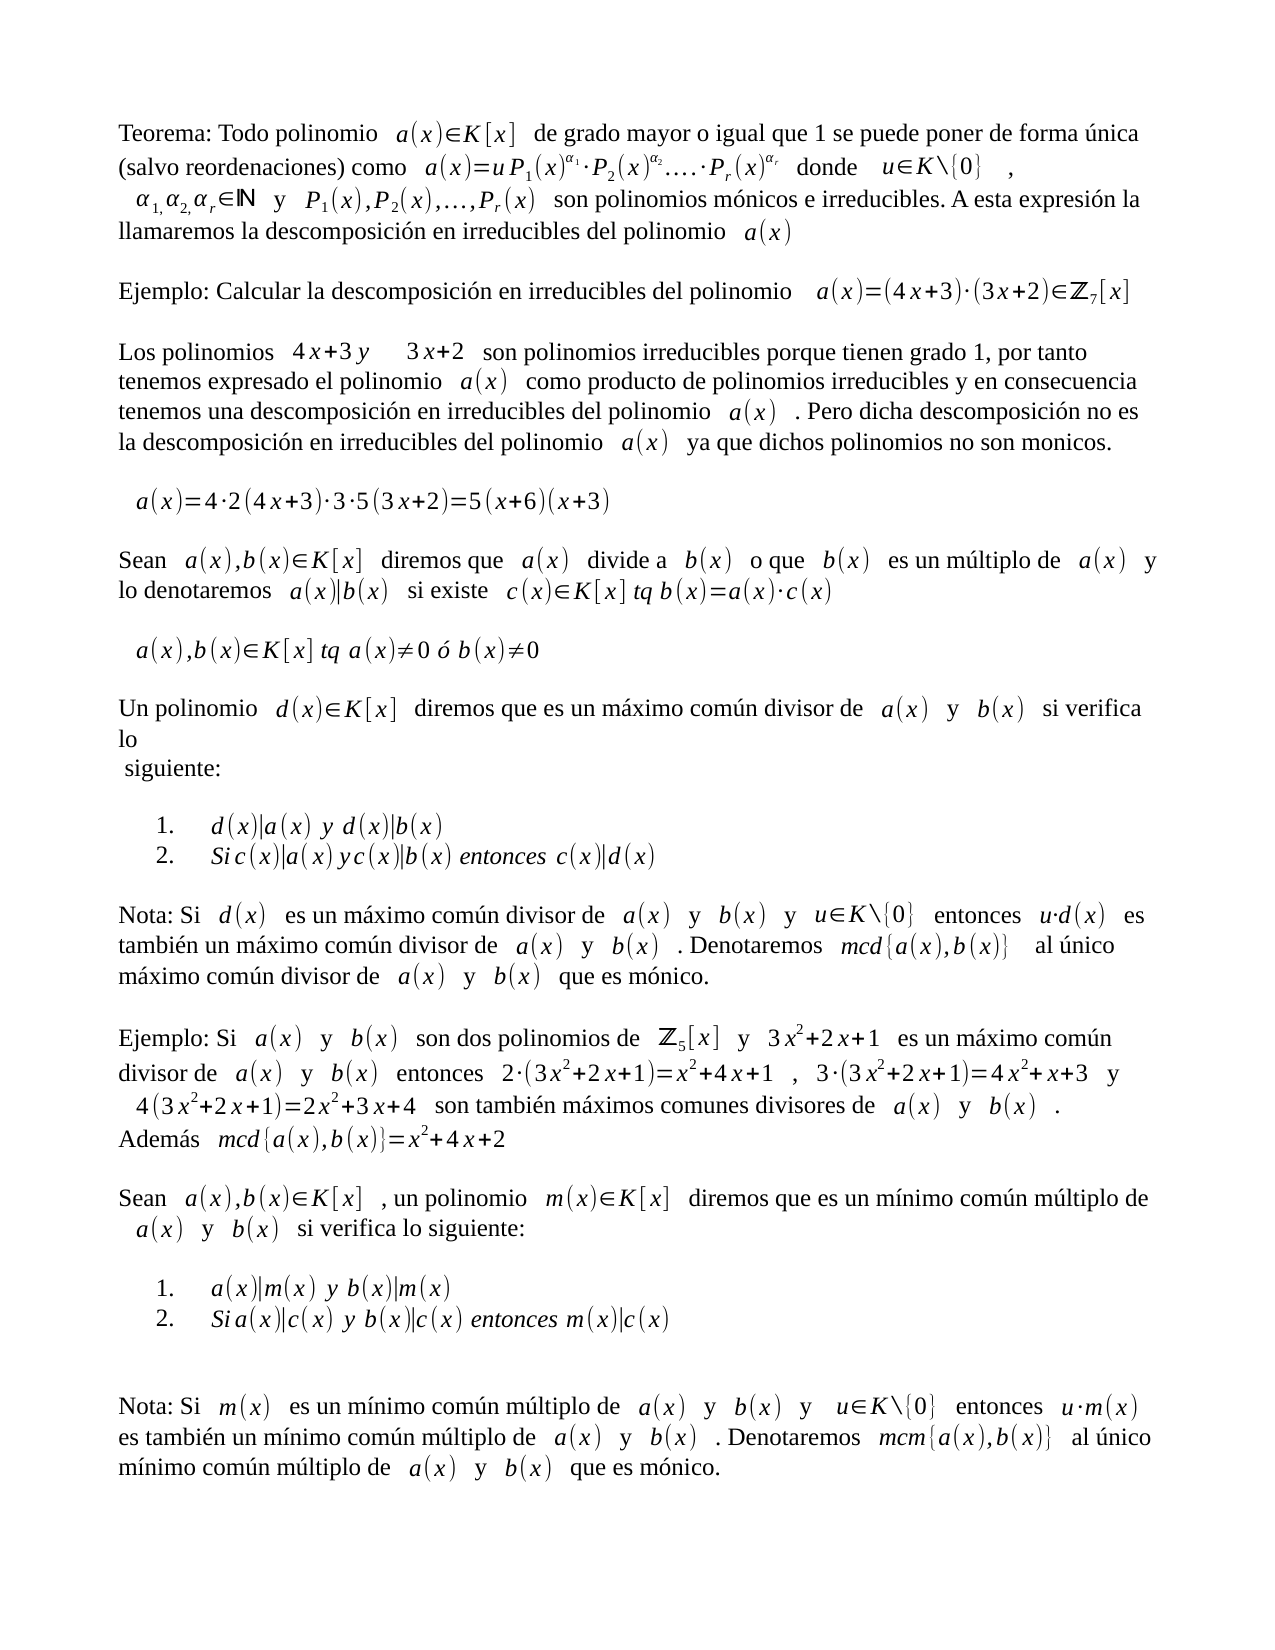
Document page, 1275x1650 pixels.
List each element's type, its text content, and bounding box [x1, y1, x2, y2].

text Ejemplo: Siyson dos polinomios deyes un máximo común divisor deyentonces,y son también máximos comunes divisores dey. [118, 1020, 1157, 1121]
text Seandiremos quedivide ao quees un múltiplo dey lo denotaremossi existe [118, 545, 1157, 606]
text Los polinomiosson polinomios irreducibles porque tienen grado 1, por tanto tenemos expresado el polinomiocomo producto de polinomios irreducibles y en consecuencia tenemos una descomposición en irreducibles del polinomio. Pero dicha descomposición no es la descomposición en irreducibles del polinomioya que dichos polinomios no son monicos. [118, 337, 1157, 457]
text Ejemplo: Calcular la descomposición en irreducibles del polinomio [118, 276, 1157, 308]
text Teorema: Todo polinomiode grado mayor o igual que 1 se puede poner de forma única (salvo reordenaciones) comodonde ,yson polinomios mónicos e irreducibles. A esta expresión la llamaremos la descomposición en irreducibles del polinomio [118, 118, 1157, 247]
text Además [118, 1121, 1157, 1154]
text siguiente: [118, 753, 1157, 781]
text Sean, un polinomiodiremos que es un mínimo común múltiplo de ysi verifica lo siguiente: [118, 1183, 1157, 1244]
text Un polinomiodiremos que es un máximo común divisor deysi verifica lo [118, 693, 1157, 753]
text Nota: Sies un mínimo común múltiplo deyy entonceses también un mínimo común múltiplo dey. Denotaremosal único mínimo común múltiplo deyque es mónico. [118, 1391, 1157, 1483]
text Nota: Sies un máximo común divisor deyyentonceses también un máximo común divisor dey. Denotaremos al único máximo común divisor deyque es mónico. [118, 900, 1157, 991]
